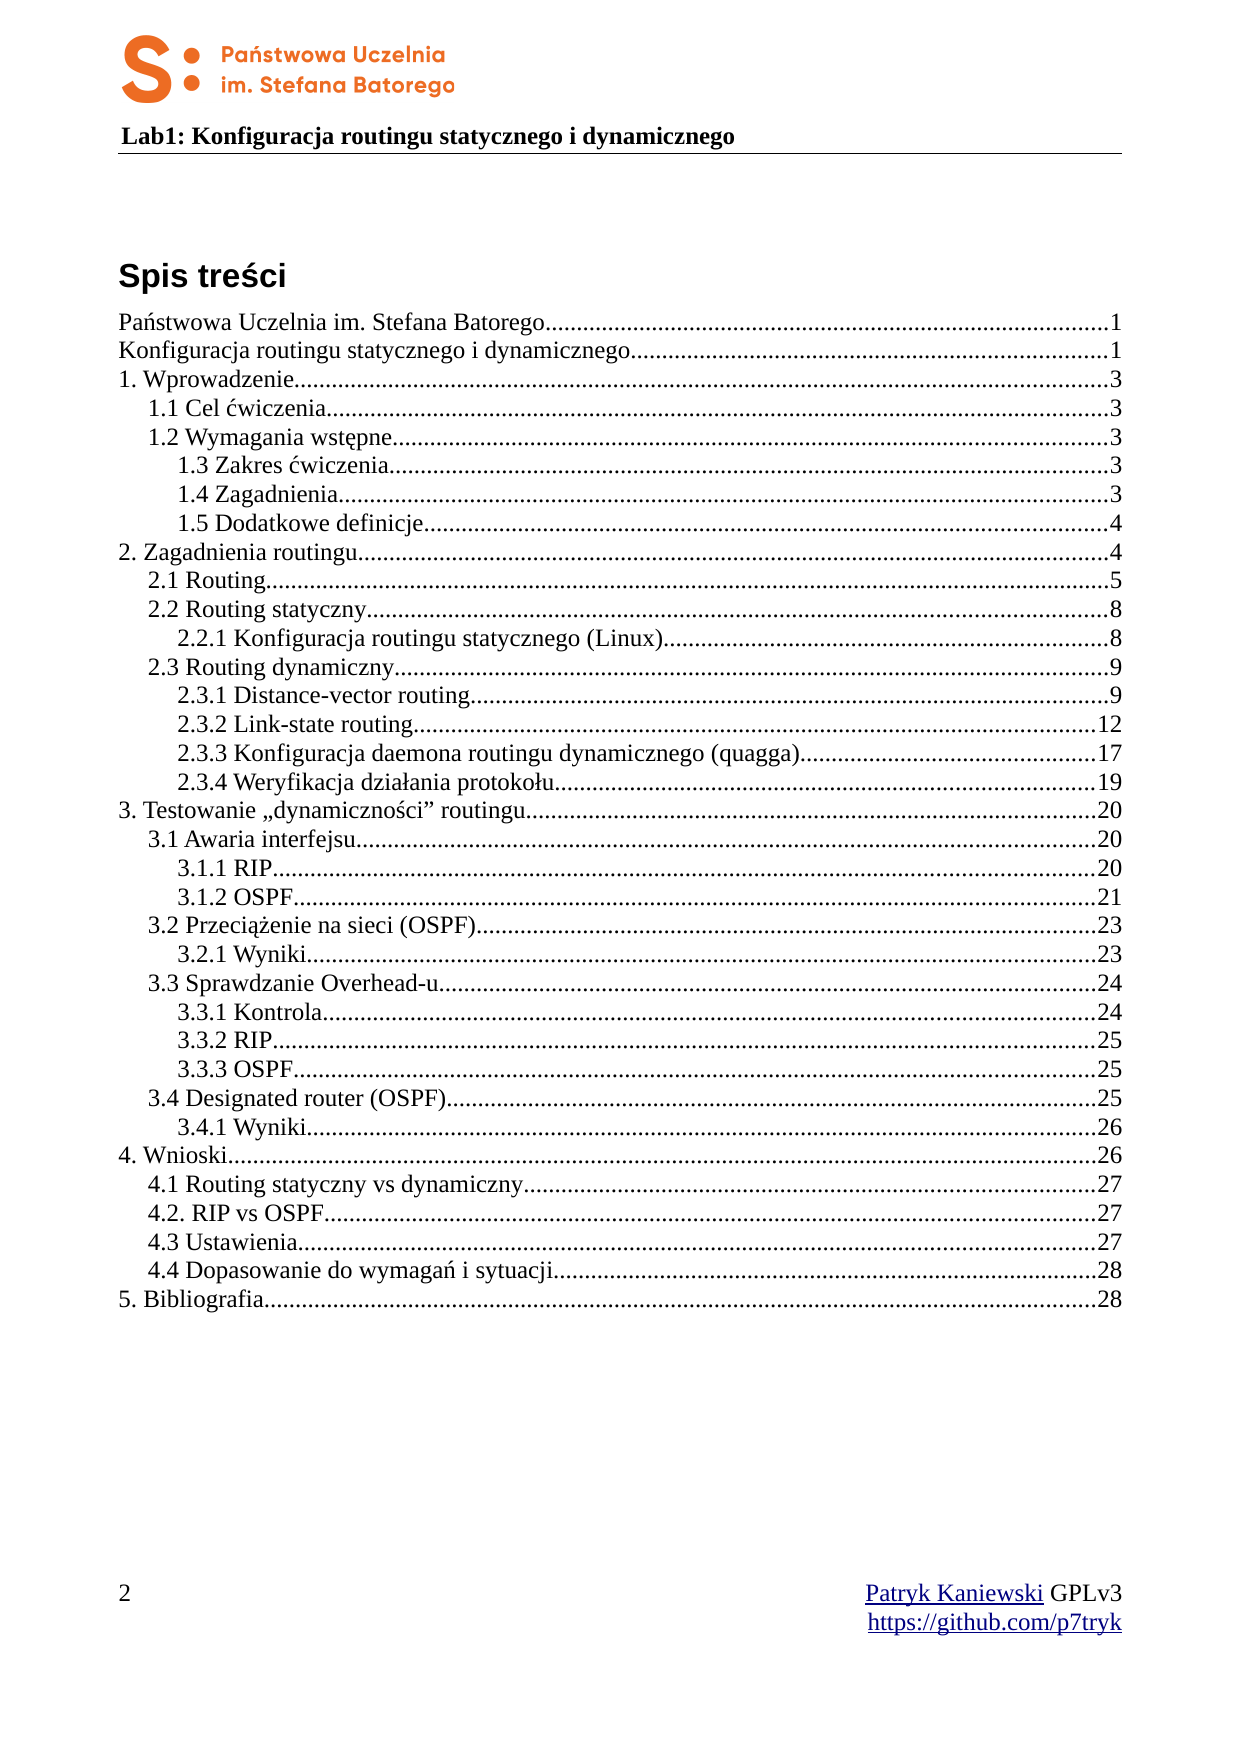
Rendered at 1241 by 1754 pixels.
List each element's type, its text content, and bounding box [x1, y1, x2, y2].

text 3.3.3 OSPF 25 [177, 1054, 1122, 1083]
text 2.2 Routing statyczny 8 [148, 594, 1122, 623]
text 2.3.4 Weryfikacja działania protokołu 19 [177, 767, 1122, 795]
text 2.3.3 Konfiguracja daemona routingu dynamicznego (quagga) 17 [177, 738, 1122, 767]
text 4.2. RIP vs OSPF 27 [148, 1198, 1122, 1227]
text 3. Testowanie „dynamiczności” routingu 20 [118, 795, 1122, 824]
text 3.3.1 Kontrola 24 [177, 997, 1122, 1025]
text 4. Wnioski 26 [118, 1140, 1122, 1169]
text 2. Zagadnienia routingu 4 [118, 537, 1122, 565]
text 1.4 Zagadnienia 3 [177, 479, 1122, 508]
picture [121, 35, 455, 103]
subtitle Spis treści [118, 256, 1122, 294]
text 3.1.2 OSPF 21 [177, 882, 1122, 910]
text Państwowa Uczelnia im. Stefana Batorego 1 [118, 307, 1122, 335]
text 3.3 Sprawdzanie Overhead-u 24 [148, 968, 1122, 997]
text 2.3 Routing dynamiczny 9 [148, 652, 1122, 680]
text 1.5 Dodatkowe definicje 4 [177, 508, 1122, 537]
text Konfiguracja routingu statycznego i dynamicznego 1 [118, 335, 1122, 364]
text 2.3.2 Link-state routing 12 [177, 709, 1122, 738]
text 1.2 Wymagania wstępne 3 [148, 422, 1122, 450]
text 3.1.1 RIP 20 [177, 853, 1122, 882]
text 3.2.1 Wyniki 23 [177, 939, 1122, 968]
text 1.1 Cel ćwiczenia 3 [148, 393, 1122, 422]
text 1.3 Zakres ćwiczenia 3 [177, 450, 1122, 479]
text 3.4 Designated router (OSPF) 25 [148, 1083, 1122, 1112]
text 4.1 Routing statyczny vs dynamiczny 27 [148, 1169, 1122, 1198]
text 4.3 Ustawienia 27 [148, 1227, 1122, 1255]
text 5. Bibliografia 28 [118, 1284, 1122, 1313]
text 3.2 Przeciążenie na sieci (OSPF) 23 [148, 910, 1122, 939]
text 1. Wprowadzenie 3 [118, 364, 1122, 393]
text 2.3.1 Distance-vector routing 9 [177, 680, 1122, 709]
text 2.1 Routing 5 [148, 565, 1122, 594]
text 4.4 Dopasowanie do wymagań i sytuacji 28 [148, 1255, 1122, 1284]
text 2.2.1 Konfiguracja routingu statycznego (Linux) 8 [177, 623, 1122, 652]
text 3.1 Awaria interfejsu 20 [148, 824, 1122, 853]
text 3.3.2 RIP 25 [177, 1025, 1122, 1054]
text 3.4.1 Wyniki 26 [177, 1112, 1122, 1140]
